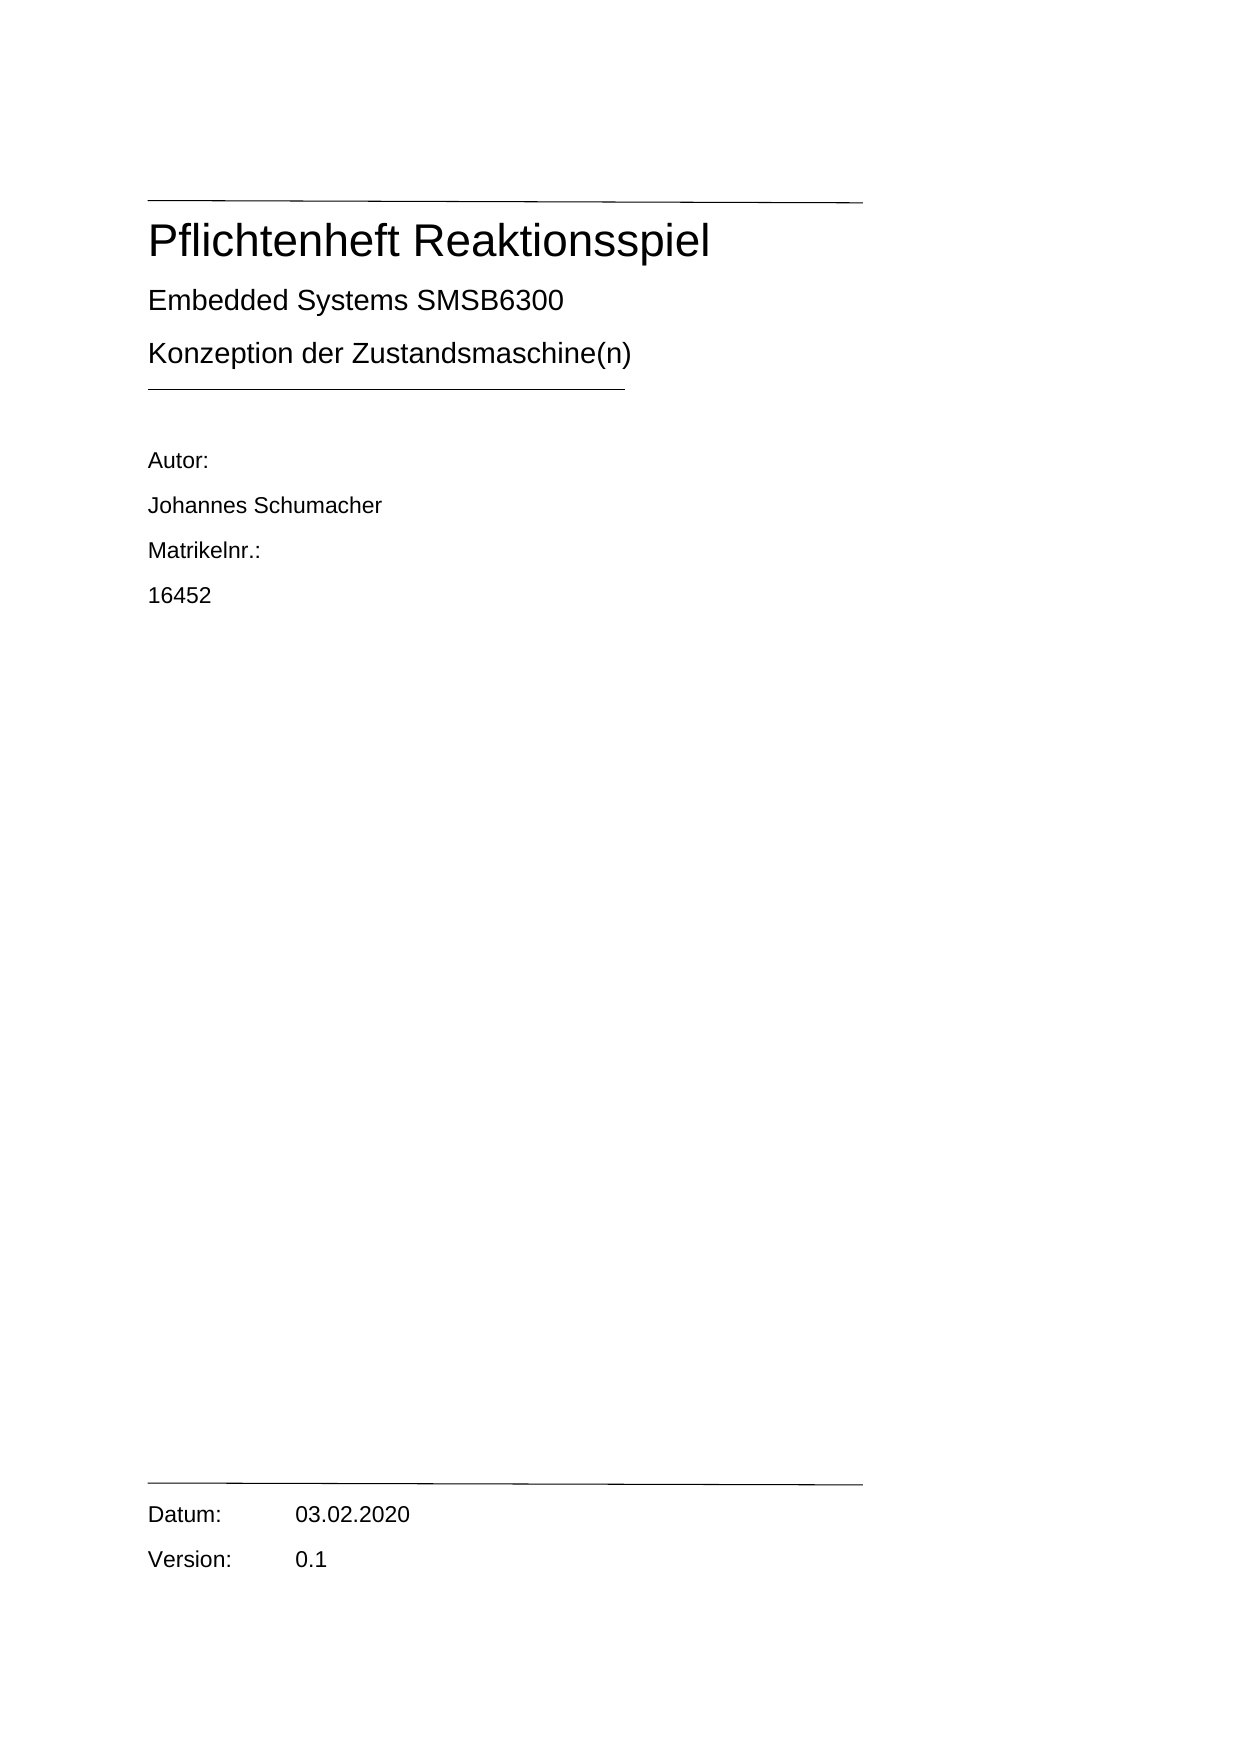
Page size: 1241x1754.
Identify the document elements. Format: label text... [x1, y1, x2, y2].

text Datum: 03.02.2020 [148, 1501, 1093, 1527]
text Version: 0.1 [148, 1546, 1093, 1572]
text Johannes Schumacher [148, 492, 1093, 518]
text Autor: [148, 447, 1093, 473]
text Matrikelnr.: [148, 537, 1093, 563]
text 16452 [148, 582, 1093, 608]
text Embedded Systems SMSB6300 [148, 283, 1093, 316]
text Konzeption der Zustandsmaschine(n) [148, 336, 1093, 369]
subtitle Pflichtenheft Reaktionsspiel [148, 213, 1093, 266]
